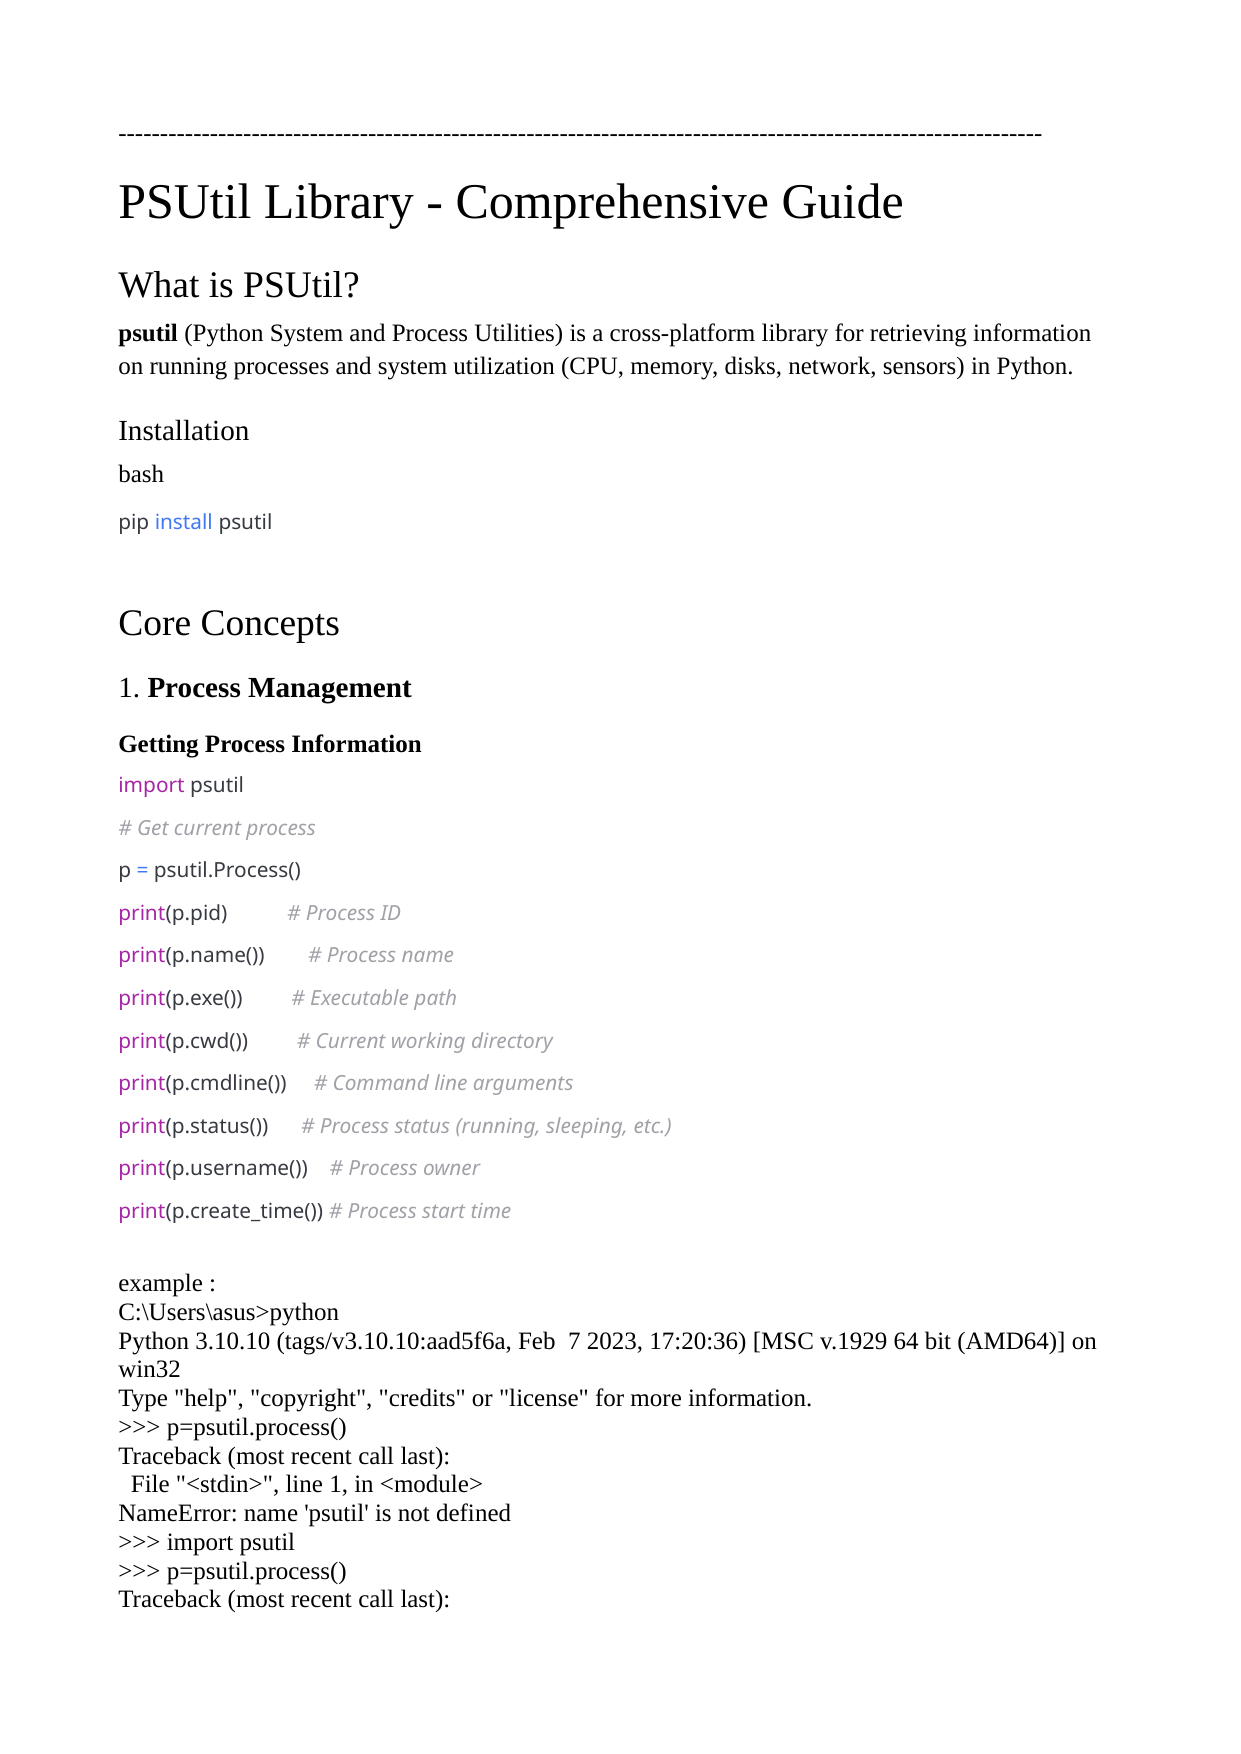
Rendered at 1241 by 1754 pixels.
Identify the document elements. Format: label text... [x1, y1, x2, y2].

text Python 3.10.10 (tags/v3.10.10:aad5f6a, Feb 7 2023, 17:20:36) [MSC v.1929 64 bit (AMD64)] on win32 [118, 1326, 1122, 1383]
text >>> p=psutil.process() [118, 1412, 1122, 1441]
text bash [118, 459, 1122, 488]
text print(p.exe()) # Executable path [118, 983, 1122, 1012]
text print(p.status()) # Process status (running, sleeping, etc.) [118, 1111, 1122, 1139]
text Type "help", "copyright", "credits" or "license" for more information. [118, 1383, 1122, 1412]
text pip install psutil [118, 507, 1122, 536]
text example : [118, 1268, 1122, 1297]
text >>> import psutil [118, 1527, 1122, 1556]
subtitle Core Concepts [118, 600, 1122, 643]
text --------------------------------------------------------------------------------------------------------------- [118, 118, 1122, 147]
text p = psutil.Process() [118, 855, 1122, 884]
subtitle PSUtil Library - Comprehensive Guide [118, 172, 1122, 229]
text import psutil [118, 770, 1122, 798]
subtitle What is PSUtil? [118, 263, 1122, 306]
text Traceback (most recent call last): [118, 1584, 1122, 1613]
subtitle 1. Process Management [118, 670, 1122, 704]
subtitle Installation [118, 413, 1122, 447]
text # Get current process [118, 813, 1122, 841]
text psutil (Python System and Process Utilities) is a cross-platform library for retrieving information on running processes and system utilization (CPU, memory, disks, network, sensors) in Python. [118, 318, 1122, 380]
subtitle Getting Process Information [118, 729, 1122, 758]
text print(p.username()) # Process owner [118, 1153, 1122, 1182]
text C:\Users\asus>python [118, 1297, 1122, 1326]
text NameError: name 'psutil' is not defined [118, 1498, 1122, 1527]
text Traceback (most recent call last): [118, 1441, 1122, 1469]
text >>> p=psutil.process() [118, 1556, 1122, 1584]
text print(p.cwd()) # Current working directory [118, 1026, 1122, 1054]
text print(p.name()) # Process name [118, 941, 1122, 969]
text print(p.pid) # Process ID [118, 898, 1122, 926]
text print(p.create_time()) # Process start time [118, 1196, 1122, 1224]
text print(p.cmdline()) # Command line arguments [118, 1068, 1122, 1097]
text File "<stdin>", line 1, in <module> [118, 1469, 1122, 1498]
